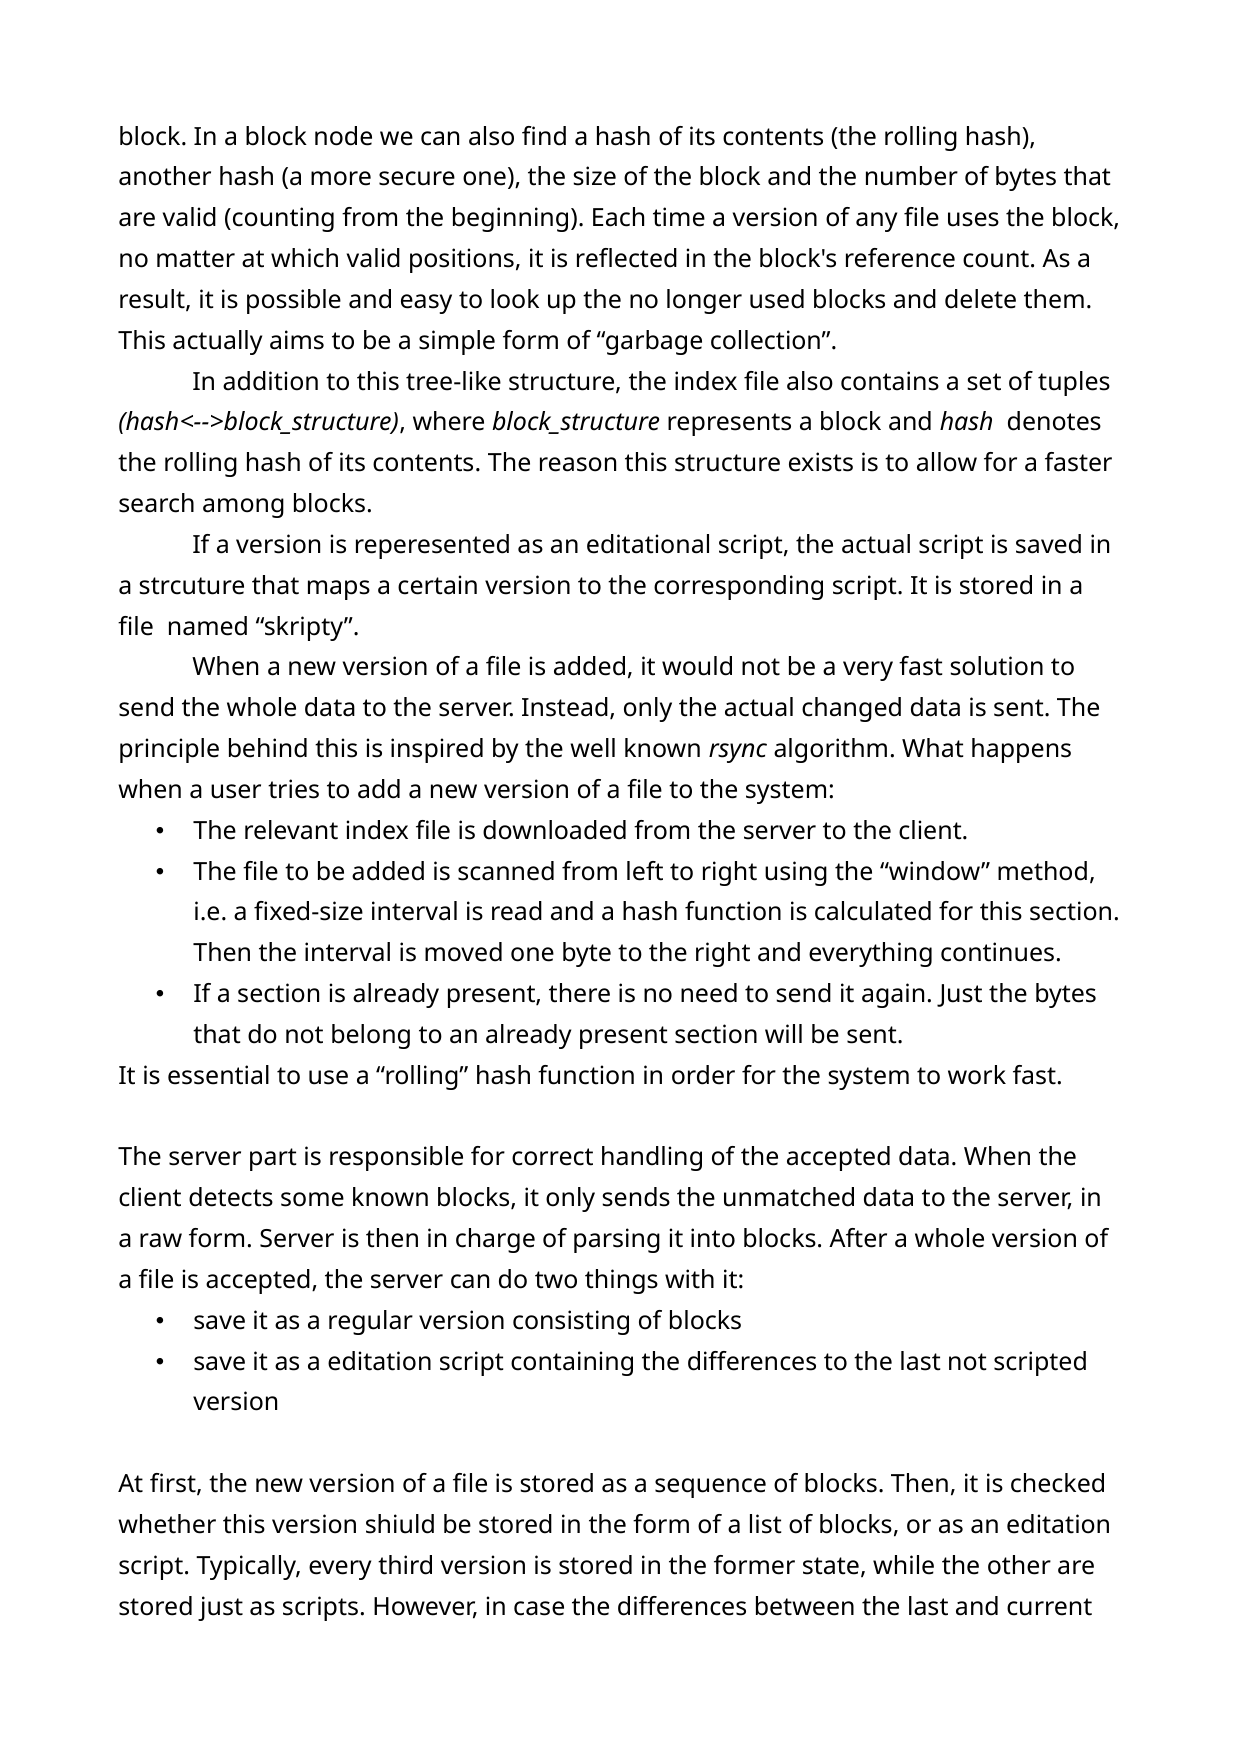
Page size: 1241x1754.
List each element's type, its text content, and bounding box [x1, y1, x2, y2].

text The server part is responsible for correct handling of the accepted data. When the client detects some known blocks, it only sends the unmatched data to the server, in a raw form. Server is then in charge of parsing it into blocks. After a whole version of a file is accepted, the server can do two things with it: [118, 1139, 1122, 1296]
text In addition to this tree-like structure, the index file also contains a set of tuples (hash<-->block_structure), where block_structure represents a block and hash denotes the rolling hash of its contents. The reason this structure exists is to allow for a faster search among blocks. [118, 363, 1122, 520]
list The relevant index file is downloaded from the server to the client. [156, 812, 1122, 846]
list The file to be added is scanned from left to right using the “window” method, i.e. a fixed-size interval is read and a hash function is calculated for this section. Then the interval is moved one byte to the right and everything continues. [156, 853, 1122, 969]
text It is essential to use a “rolling” hash function in order for the system to work fast. [118, 1057, 1122, 1091]
text At first, the new version of a file is stored as a sequence of blocks. Then, it is checked whether this version shiuld be stored in the form of a list of blocks, or as an editation script. Typically, every third version is stored in the former state, while the other are stored just as scripts. However, in case the differences between the last and current [118, 1466, 1122, 1622]
text When a new version of a file is added, it would not be a very fast solution to send the whole data to the server. Instead, only the actual changed data is sent. The principle behind this is inspired by the well known rsync algorithm. What happens when a user tries to add a new version of a file to the system: [118, 649, 1122, 806]
text If a version is reperesented as an editational script, the actual script is saved in a strcuture that maps a certain version to the corresponding script. It is stored in a file named “skripty”. [118, 526, 1122, 642]
list save it as a regular version consisting of blocks [156, 1302, 1122, 1336]
list save it as a editation script containing the differences to the last not scripted version [156, 1343, 1122, 1418]
text block. In a block node we can also find a hash of its contents (the rolling hash), another hash (a more secure one), the size of the block and the number of bytes that are valid (counting from the beginning). Each time a version of any file uses the block, no matter at which valid positions, it is reflected in the block's reference count. As a result, it is possible and easy to look up the no longer used blocks and delete them. This actually aims to be a simple form of “garbage collection”. [118, 118, 1122, 356]
list If a section is already present, there is no need to send it again. Just the bytes that do not belong to an already present section will be sent. [156, 976, 1122, 1051]
